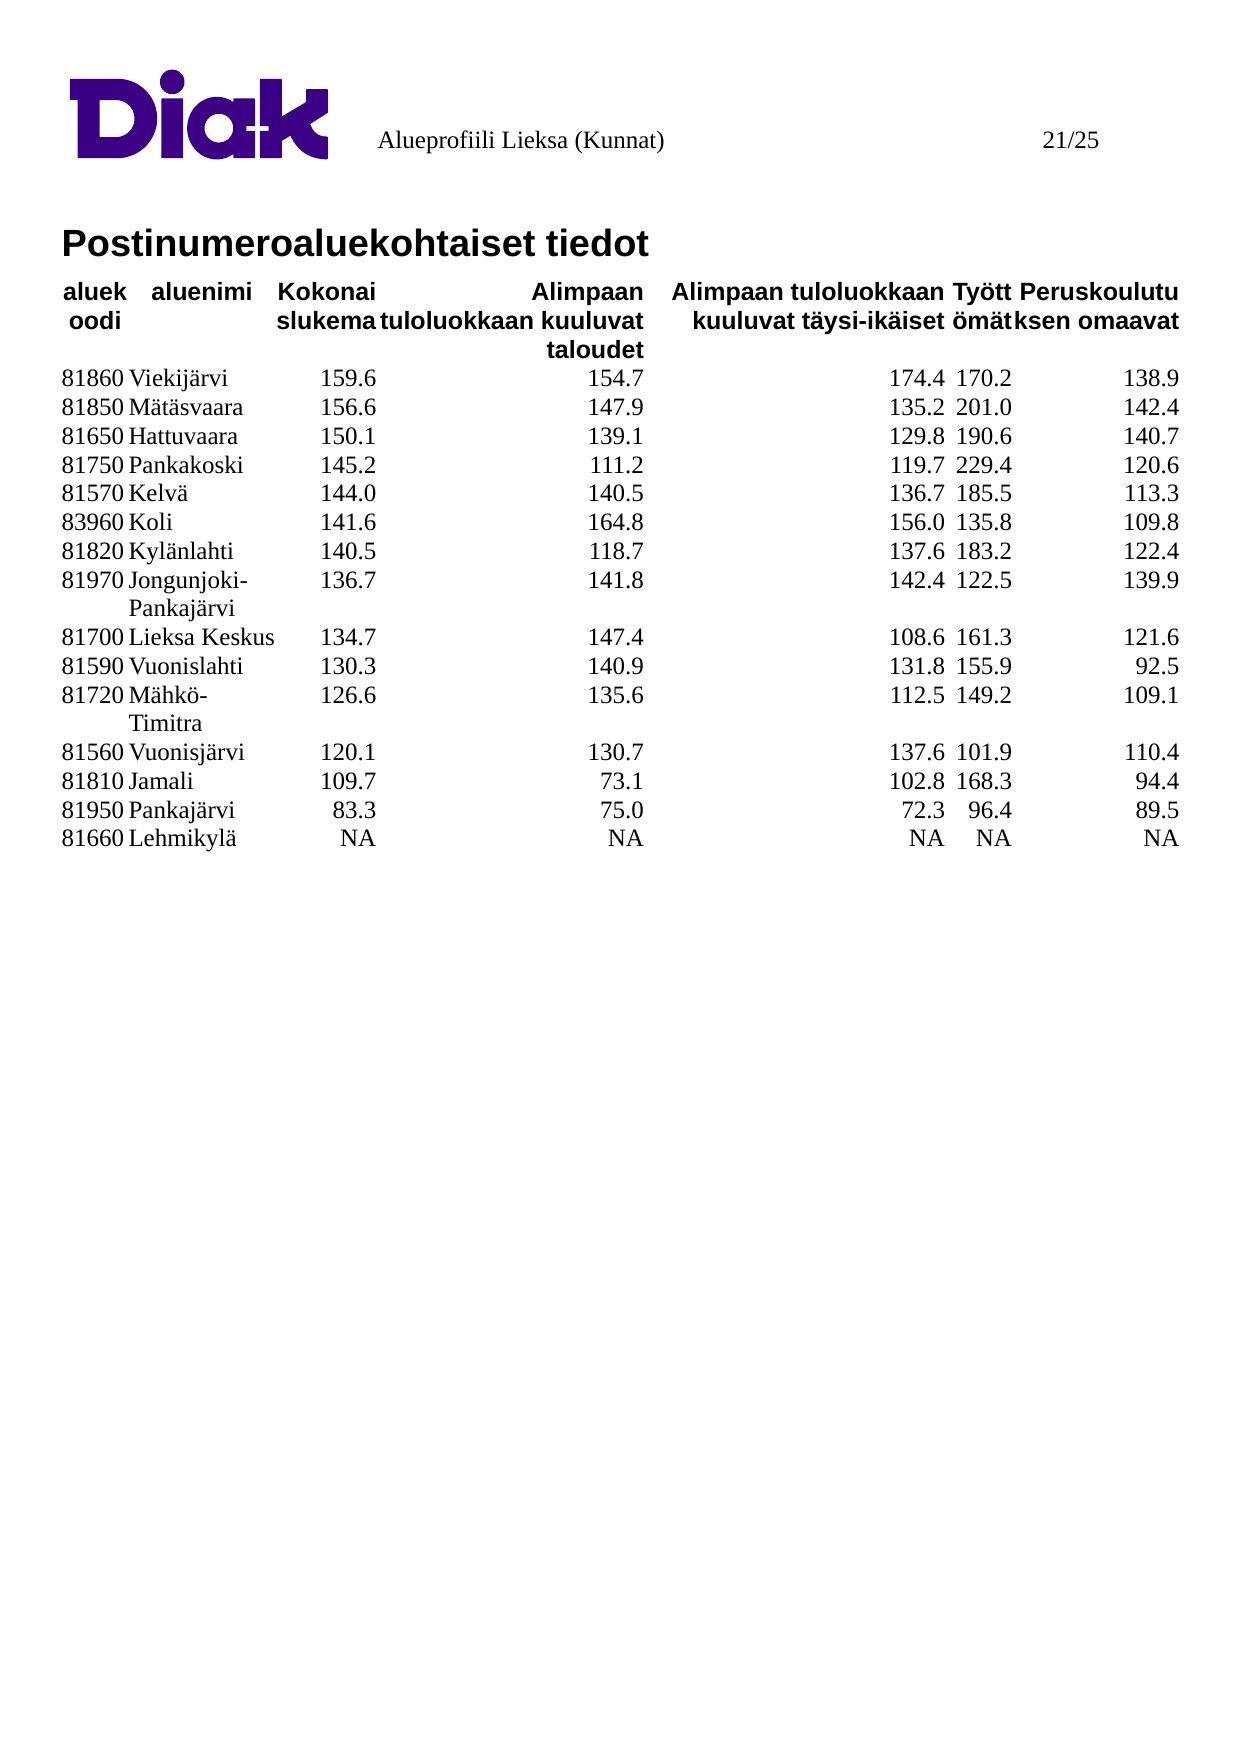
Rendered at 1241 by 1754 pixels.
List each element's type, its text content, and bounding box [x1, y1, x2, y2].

table_cell 141.8 [376, 565, 644, 622]
table_cell 92.5 [1012, 651, 1179, 680]
table_cell 142.4 [1012, 392, 1179, 421]
table_cell 81650 [61, 421, 128, 450]
table_cell Kylänlahti [128, 536, 276, 565]
table_cell 101.9 [945, 737, 1012, 766]
table_cell 119.7 [644, 450, 945, 478]
table_cell 201.0 [945, 392, 1012, 421]
table_header aluekoodi [61, 277, 128, 363]
table_cell 134.7 [276, 622, 376, 651]
table_cell 81810 [61, 766, 128, 795]
table_cell 81660 [61, 824, 128, 852]
table_cell 81970 [61, 565, 128, 622]
subtitle Postinumeroaluekohtaiset tiedot [61, 221, 1179, 265]
table_cell 110.4 [1012, 737, 1179, 766]
table_cell 108.6 [644, 622, 945, 651]
table_cell Mähkö-Timitra [128, 680, 276, 737]
table_cell 174.4 [644, 364, 945, 392]
table_cell 83960 [61, 507, 128, 536]
table_cell 81850 [61, 392, 128, 421]
table_cell 156.6 [276, 392, 376, 421]
table_cell Pankakoski [128, 450, 276, 478]
table_cell 140.9 [376, 651, 644, 680]
table_cell 121.6 [1012, 622, 1179, 651]
table_cell Hattuvaara [128, 421, 276, 450]
table_cell 120.1 [276, 737, 376, 766]
table_cell 190.6 [945, 421, 1012, 450]
table_cell 164.8 [376, 507, 644, 536]
table_cell 159.6 [276, 364, 376, 392]
table_cell 137.6 [644, 737, 945, 766]
table_cell 139.9 [1012, 565, 1179, 622]
table_cell 141.6 [276, 507, 376, 536]
table_cell 122.4 [1012, 536, 1179, 565]
table_cell Koli [128, 507, 276, 536]
table_header Peruskoulutuksen omaavat [1012, 277, 1179, 363]
table_cell 147.4 [376, 622, 644, 651]
table_cell 109.1 [1012, 680, 1179, 737]
table_cell 145.2 [276, 450, 376, 478]
table_cell 81570 [61, 479, 128, 507]
table_cell 168.3 [945, 766, 1012, 795]
table_cell 81700 [61, 622, 128, 651]
table_cell 81820 [61, 536, 128, 565]
table_cell 122.5 [945, 565, 1012, 622]
table_cell 229.4 [945, 450, 1012, 478]
table_header Alimpaan tuloluokkaan kuuluvat täysi-ikäiset [644, 277, 945, 363]
table_cell NA [376, 824, 644, 852]
table_cell 142.4 [644, 565, 945, 622]
table_cell 138.9 [1012, 364, 1179, 392]
table_cell 81560 [61, 737, 128, 766]
table_cell 129.8 [644, 421, 945, 450]
table_cell 109.8 [1012, 507, 1179, 536]
table_header Kokonaislukema [276, 277, 376, 363]
table_cell 81950 [61, 795, 128, 823]
table_cell 135.8 [945, 507, 1012, 536]
table_cell Lieksa Keskus [128, 622, 276, 651]
table_header Työttömät [945, 277, 1012, 363]
table_cell 155.9 [945, 651, 1012, 680]
table_cell 170.2 [945, 364, 1012, 392]
table_cell 81860 [61, 364, 128, 392]
table_cell 135.6 [376, 680, 644, 737]
table_cell 156.0 [644, 507, 945, 536]
table_cell 136.7 [644, 479, 945, 507]
table_cell 73.1 [376, 766, 644, 795]
table_cell 147.9 [376, 392, 644, 421]
table_cell 102.8 [644, 766, 945, 795]
table_cell 130.7 [376, 737, 644, 766]
table_cell 150.1 [276, 421, 376, 450]
table_cell Viekijärvi [128, 364, 276, 392]
table_cell 109.7 [276, 766, 376, 795]
table_header Alimpaan tuloluokkaan kuuluvat taloudet [376, 277, 644, 363]
table_cell NA [1012, 824, 1179, 852]
table_cell 154.7 [376, 364, 644, 392]
table_cell Jamali [128, 766, 276, 795]
table_cell 131.8 [644, 651, 945, 680]
table_cell 126.6 [276, 680, 376, 737]
table_cell Lehmikylä [128, 824, 276, 852]
table_cell 81590 [61, 651, 128, 680]
table_cell 113.3 [1012, 479, 1179, 507]
table_cell Jongunjoki-Pankajärvi [128, 565, 276, 622]
table_cell Vuonislahti [128, 651, 276, 680]
table_cell 149.2 [945, 680, 1012, 737]
table_cell NA [945, 824, 1012, 852]
table_cell 75.0 [376, 795, 644, 823]
table_cell 183.2 [945, 536, 1012, 565]
table_cell 89.5 [1012, 795, 1179, 823]
table_cell 137.6 [644, 536, 945, 565]
table_header aluenimi [128, 277, 276, 363]
table_cell 140.7 [1012, 421, 1179, 450]
table_cell 136.7 [276, 565, 376, 622]
table_cell 140.5 [276, 536, 376, 565]
table_cell NA [276, 824, 376, 852]
table_cell 94.4 [1012, 766, 1179, 795]
table_cell 140.5 [376, 479, 644, 507]
table_cell Mätäsvaara [128, 392, 276, 421]
table_cell 72.3 [644, 795, 945, 823]
table_cell 112.5 [644, 680, 945, 737]
table_cell 83.3 [276, 795, 376, 823]
table_cell 185.5 [945, 479, 1012, 507]
table_cell NA [644, 824, 945, 852]
table_cell 111.2 [376, 450, 644, 478]
table_cell Pankajärvi [128, 795, 276, 823]
table_cell 81750 [61, 450, 128, 478]
table_cell 161.3 [945, 622, 1012, 651]
table_cell 120.6 [1012, 450, 1179, 478]
table_cell 118.7 [376, 536, 644, 565]
table_cell 81720 [61, 680, 128, 737]
table_cell 144.0 [276, 479, 376, 507]
table_cell 96.4 [945, 795, 1012, 823]
table_cell Kelvä [128, 479, 276, 507]
table_cell 130.3 [276, 651, 376, 680]
table_cell Vuonisjärvi [128, 737, 276, 766]
table_cell 135.2 [644, 392, 945, 421]
table_cell 139.1 [376, 421, 644, 450]
